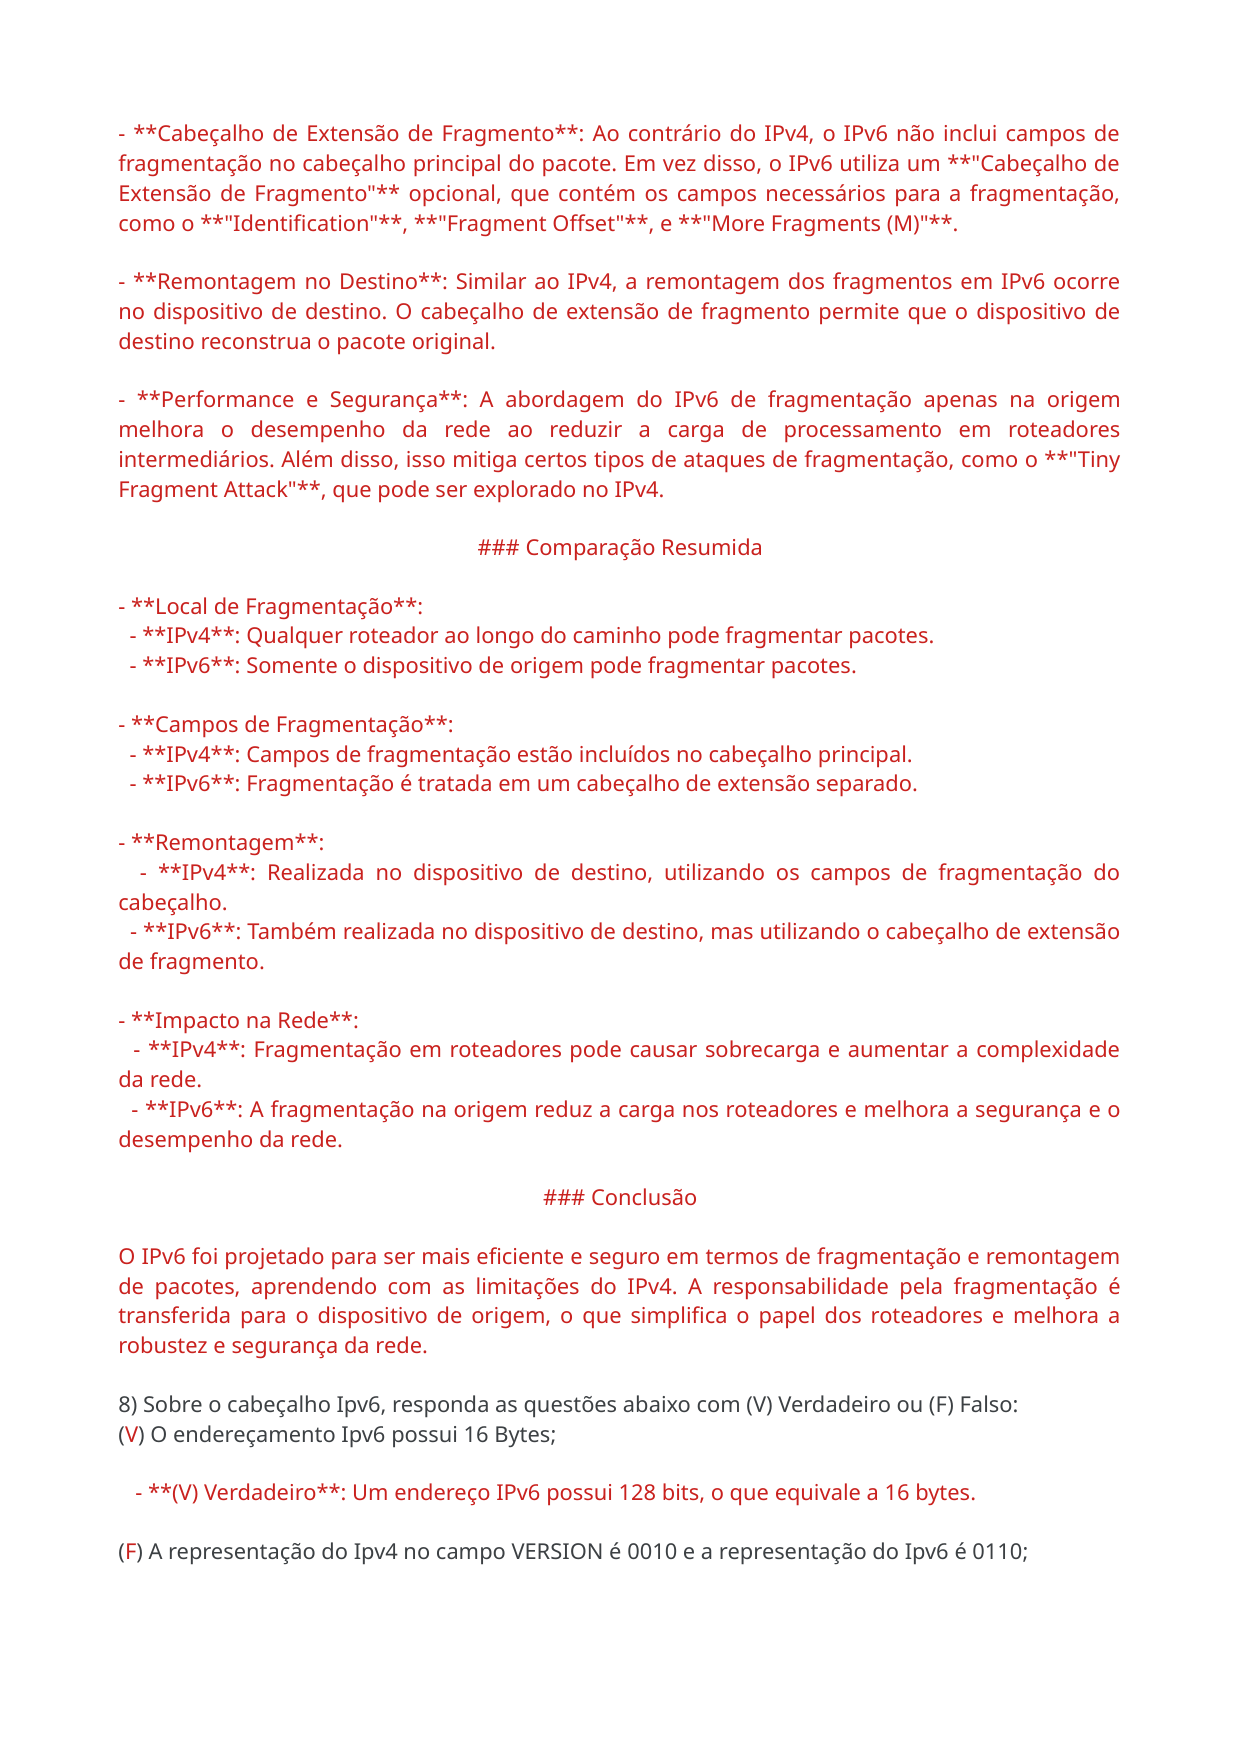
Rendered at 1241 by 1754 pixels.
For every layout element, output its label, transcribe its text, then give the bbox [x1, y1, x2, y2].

text - **IPv6**: A fragmentação na origem reduz a carga nos roteadores e melhora a segurança e o desempenho da rede. [118, 1094, 1122, 1153]
text - **IPv6**: Somente o dispositivo de origem pode fragmentar pacotes. [118, 650, 1122, 680]
text O IPv6 foi projetado para ser mais eficiente e seguro em termos de fragmentação e remontagem de pacotes, aprendendo com as limitações do IPv4. A responsabilidade pela fragmentação é transferida para o dispositivo de origem, o que simplifica o papel dos roteadores e melhora a robustez e segurança da rede. [118, 1241, 1122, 1360]
text ### Conclusão [118, 1182, 1122, 1212]
text - **IPv4**: Campos de fragmentação estão incluídos no cabeçalho principal. [118, 738, 1122, 768]
text - **Remontagem**: [118, 827, 1122, 857]
text - **Performance e Segurança**: A abordagem do IPv6 de fragmentação apenas na origem melhora o desempenho da rede ao reduzir a carga de processamento em roteadores intermediários. Além disso, isso mitiga certos tipos de ataques de fragmentação, como o **"Tiny Fragment Attack"**, que pode ser explorado no IPv4. [118, 384, 1122, 503]
text - **IPv6**: Fragmentação é tratada em um cabeçalho de extensão separado. [118, 768, 1122, 798]
text - **IPv4**: Realizada no dispositivo de destino, utilizando os campos de fragmentação do cabeçalho. [118, 857, 1122, 916]
text - **(V) Verdadeiro**: Um endereço IPv6 possui 128 bits, o que equivale a 16 bytes. [118, 1477, 1122, 1507]
text - **Campos de Fragmentação**: [118, 709, 1122, 738]
text (V) O endereçamento Ipv6 possui 16 Bytes; [118, 1418, 1122, 1448]
text - **IPv4**: Qualquer roteador ao longo do caminho pode fragmentar pacotes. [118, 620, 1122, 650]
text - **Local de Fragmentação**: [118, 591, 1122, 620]
text 8) Sobre o cabeçalho Ipv6, responda as questões abaixo com (V) Verdadeiro ou (F) Falso: [118, 1389, 1122, 1418]
text - **Cabeçalho de Extensão de Fragmento**: Ao contrário do IPv4, o IPv6 não inclui campos de fragmentação no cabeçalho principal do pacote. Em vez disso, o IPv6 utiliza um **"Cabeçalho de Extensão de Fragmento"** opcional, que contém os campos necessários para a fragmentação, como o **"Identification"**, **"Fragment Offset"**, e **"More Fragments (M)"**. [118, 118, 1122, 237]
text - **Impacto na Rede**: [118, 1004, 1122, 1034]
text - **IPv4**: Fragmentação em roteadores pode causar sobrecarga e aumentar a complexidade da rede. [118, 1034, 1122, 1094]
text - **IPv6**: Também realizada no dispositivo de destino, mas utilizando o cabeçalho de extensão de fragmento. [118, 916, 1122, 976]
text - **Remontagem no Destino**: Similar ao IPv4, a remontagem dos fragmentos em IPv6 ocorre no dispositivo de destino. O cabeçalho de extensão de fragmento permite que o dispositivo de destino reconstrua o pacote original. [118, 266, 1122, 355]
text ### Comparação Resumida [118, 532, 1122, 562]
text (F) A representação do Ipv4 no campo VERSION é 0010 e a representação do Ipv6 é 0110; [118, 1536, 1122, 1565]
